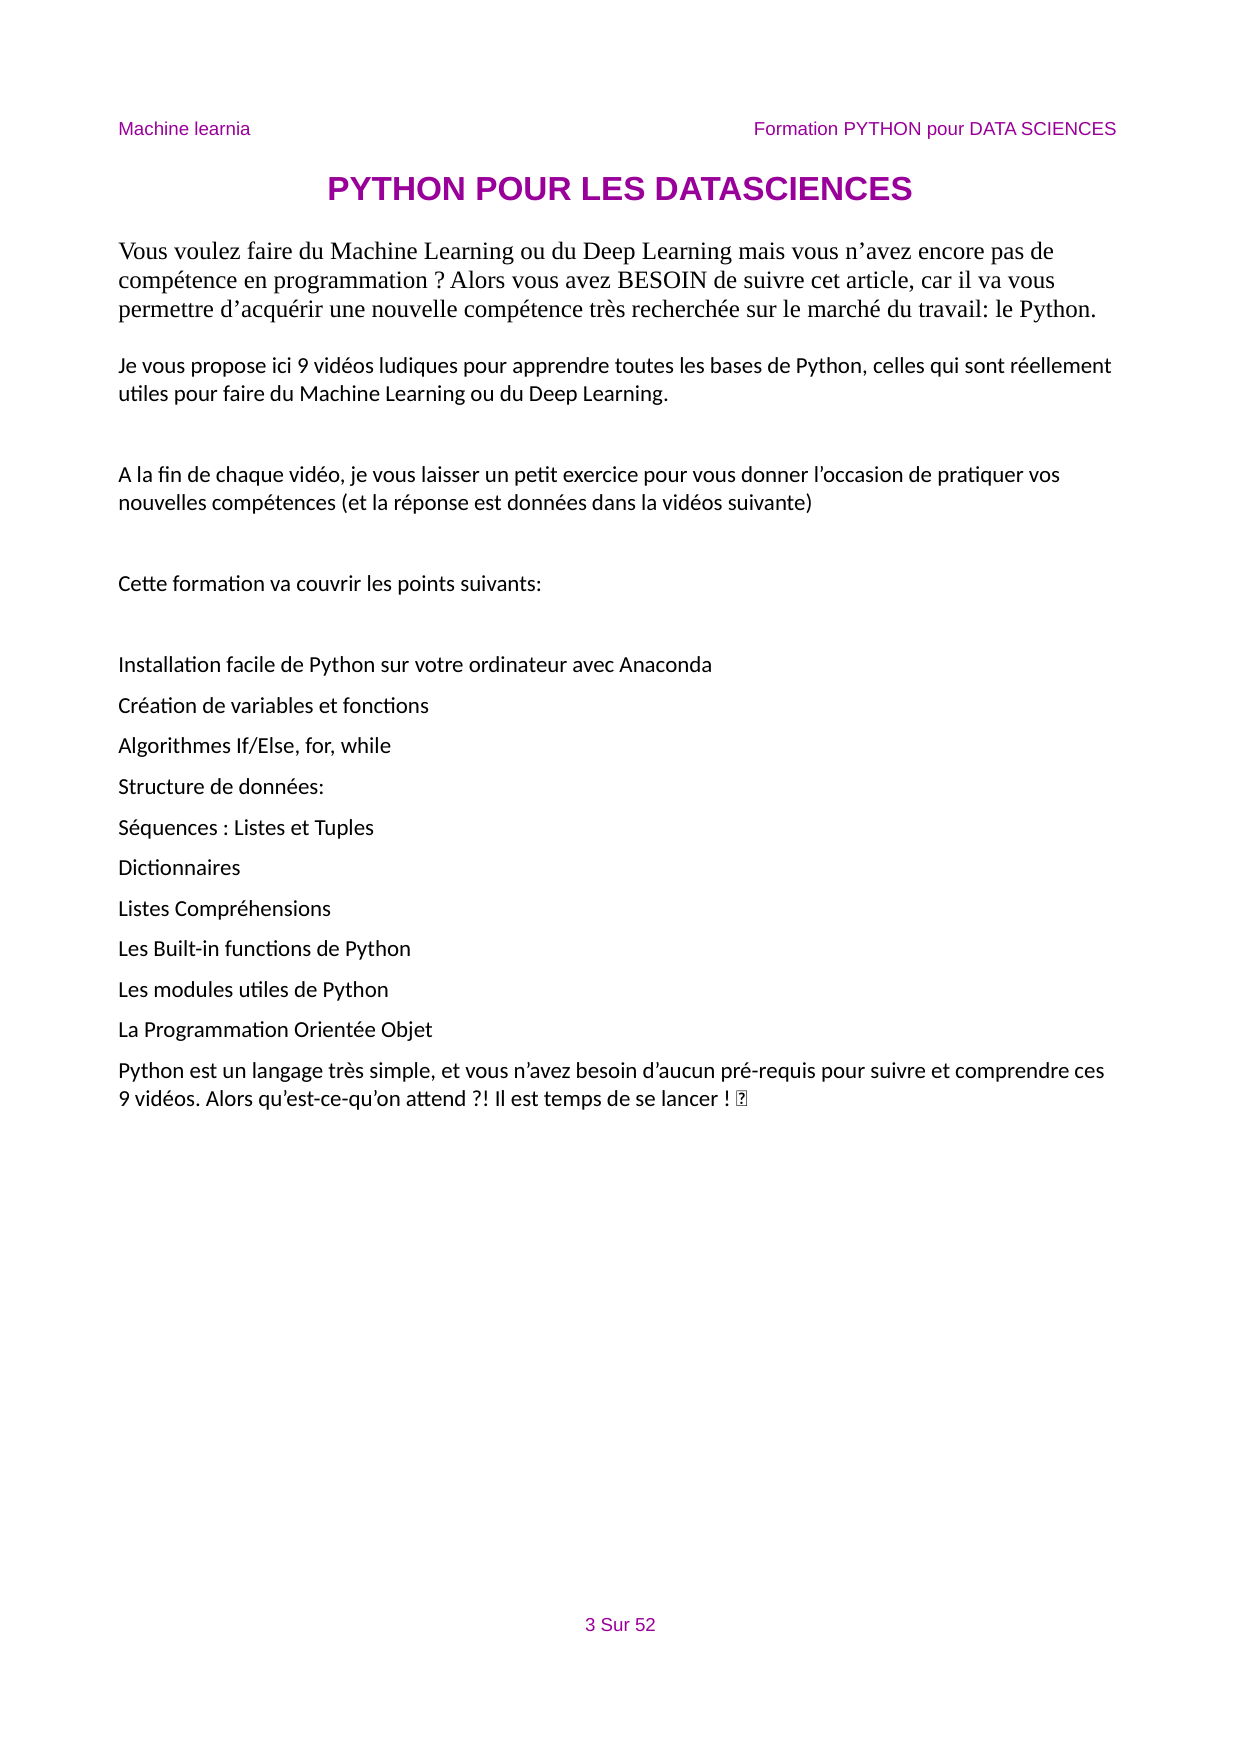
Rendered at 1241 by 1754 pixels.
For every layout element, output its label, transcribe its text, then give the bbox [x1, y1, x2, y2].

text Séquences : Listes et Tuples [118, 813, 1122, 841]
text Les modules utiles de Python [118, 975, 1122, 1003]
text Vous voulez faire du Machine Learning ou du Deep Learning mais vous n’avez encore pas de compétence en programmation ? Alors vous avez BESOIN de suivre cet article, car il va vous permettre d’acquérir une nouvelle compétence très recherchée sur le marché du travail: le Python. [118, 236, 1122, 323]
text Structure de données: [118, 772, 1122, 800]
text PYTHON POUR LES DATASCIENCES [118, 169, 1122, 208]
text Listes Compréhensions [118, 894, 1122, 922]
text Les Built-in functions de Python [118, 934, 1122, 962]
text La Programmation Orientée Objet [118, 1015, 1122, 1043]
text Je vous propose ici 9 vidéos ludiques pour apprendre toutes les bases de Python, celles qui sont réellement utiles pour faire du Machine Learning ou du Deep Learning. [118, 351, 1122, 407]
text Algorithmes If/Else, for, while [118, 732, 1122, 759]
text A la fin de chaque vidéo, je vous laisser un petit exercice pour vous donner l’occasion de pratiquer vos nouvelles compétences (et la réponse est données dans la vidéos suivante) [118, 460, 1122, 516]
text Python est un langage très simple, et vous n’avez besoin d’aucun pré-requis pour suivre et comprendre ces 9 vidéos. Alors qu’est-ce-qu’on attend ?! Il est temps de se lancer ! 🙂 [118, 1056, 1122, 1112]
text Cette formation va couvrir les points suivants: [118, 569, 1122, 597]
text Dictionnaires [118, 853, 1122, 881]
text Création de variables et fonctions [118, 691, 1122, 719]
text Installation facile de Python sur votre ordinateur avec Anaconda [118, 651, 1122, 678]
